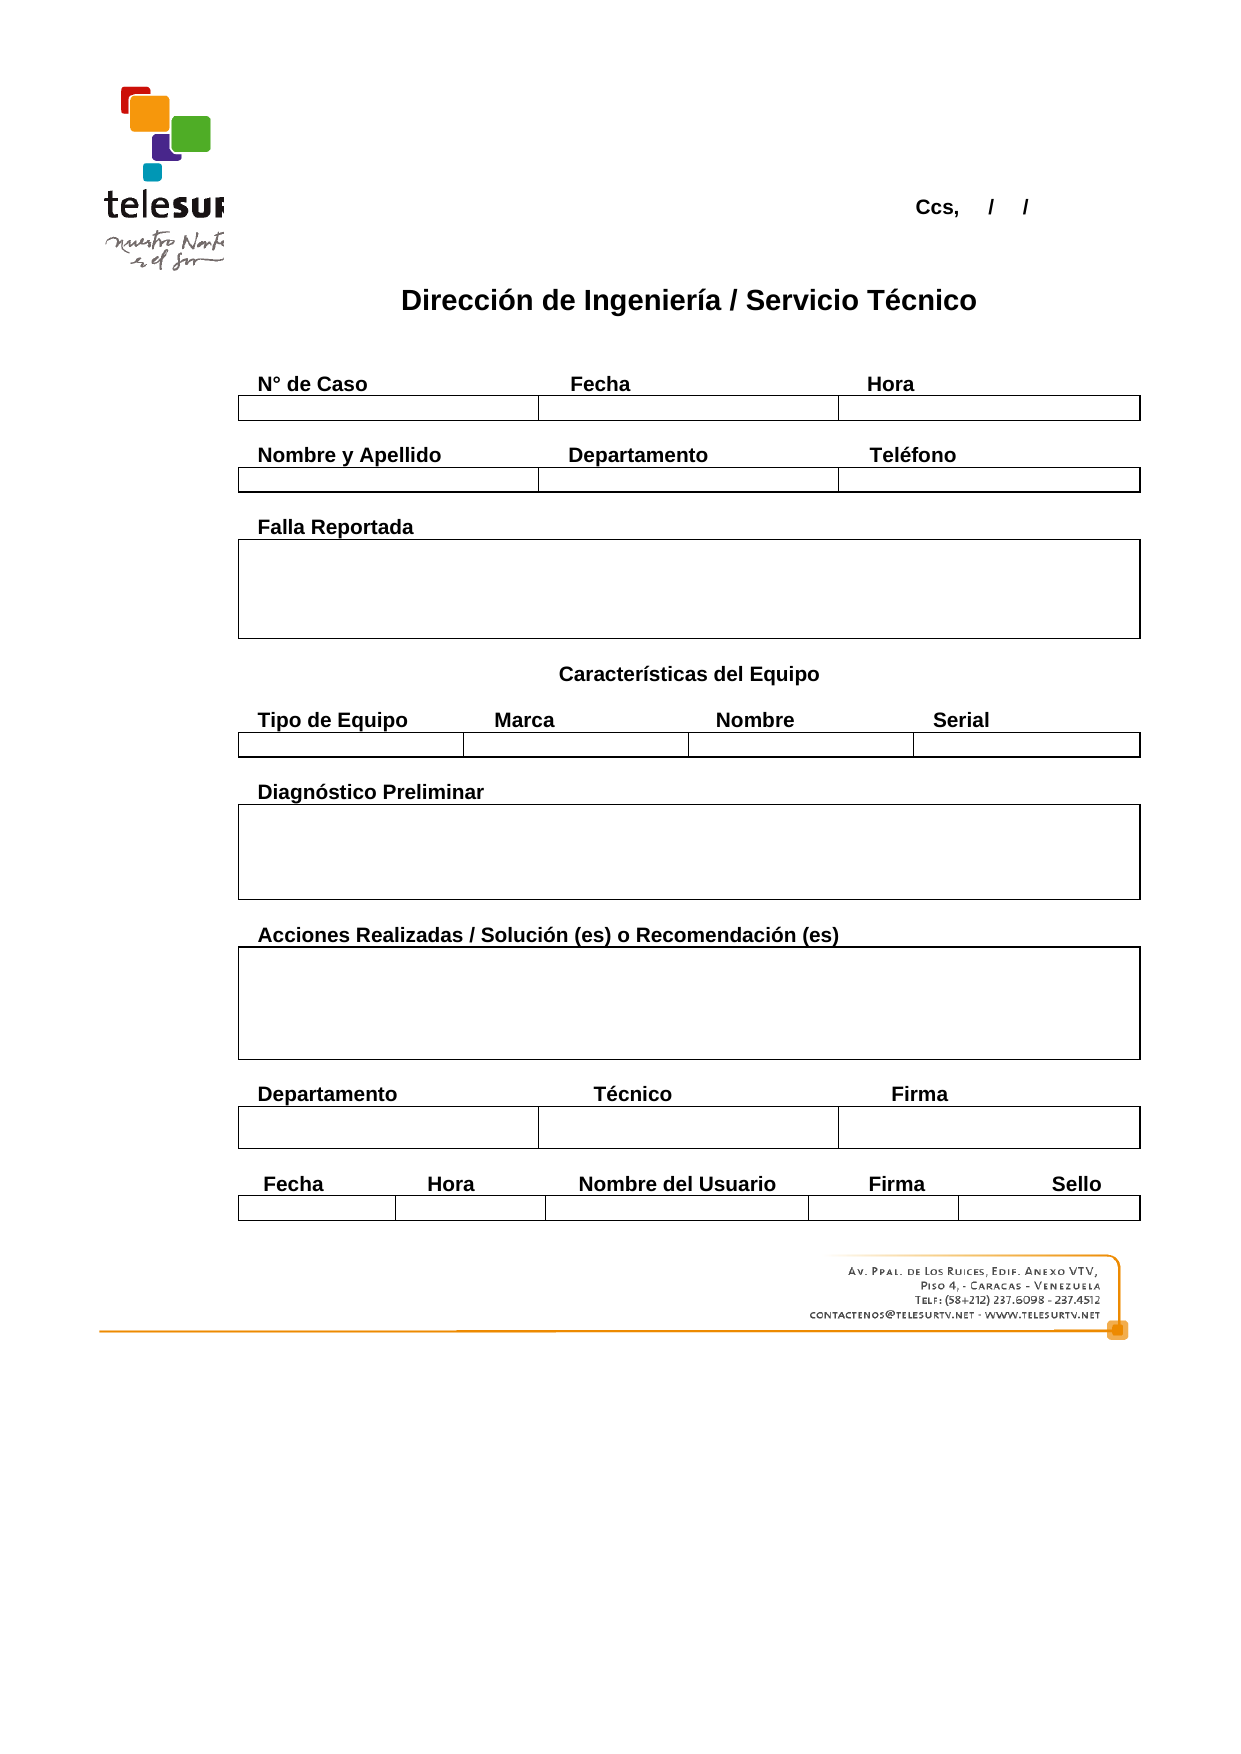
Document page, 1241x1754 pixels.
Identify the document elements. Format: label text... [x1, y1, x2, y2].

table_header [239, 948, 1139, 1059]
text Fecha Hora Nombre del Usuario Firma Sello [240, 1172, 1138, 1195]
table_header [539, 468, 838, 491]
table_header [689, 733, 913, 756]
table_header [546, 1196, 808, 1219]
text Tipo de Equipo Marca Nombre Serial [240, 709, 1138, 732]
text Acciones Realizadas / Solución (es) o Recomendación (es) [240, 923, 1138, 946]
table_header [839, 396, 1139, 419]
table_header [539, 1107, 838, 1148]
table_header [839, 1107, 1139, 1148]
text Ccs, / / [240, 195, 1138, 218]
table_header [539, 396, 838, 419]
table_header [959, 1196, 1139, 1219]
text Departamento Técnico Firma [240, 1083, 1138, 1106]
table_header [239, 805, 1139, 899]
table_header [239, 1107, 538, 1148]
table_header [839, 468, 1139, 491]
text N° de Caso Fecha Hora [240, 372, 1138, 395]
table_header [914, 733, 1139, 756]
text Características del Equipo [240, 662, 1138, 686]
text Falla Reportada [240, 516, 1138, 539]
picture [99, 82, 1151, 1359]
table_header [239, 468, 538, 491]
text Dirección de Ingeniería / Servicio Técnico [240, 284, 1138, 316]
table_header [809, 1196, 958, 1219]
table_header [239, 1196, 395, 1219]
table_header [464, 733, 688, 756]
table_header [239, 540, 1139, 638]
table_header [239, 396, 538, 419]
text Diagnóstico Preliminar [240, 781, 1138, 804]
table_header [239, 733, 463, 756]
table_header [396, 1196, 545, 1219]
text Nombre y Apellido Departamento Teléfono [240, 444, 1138, 467]
